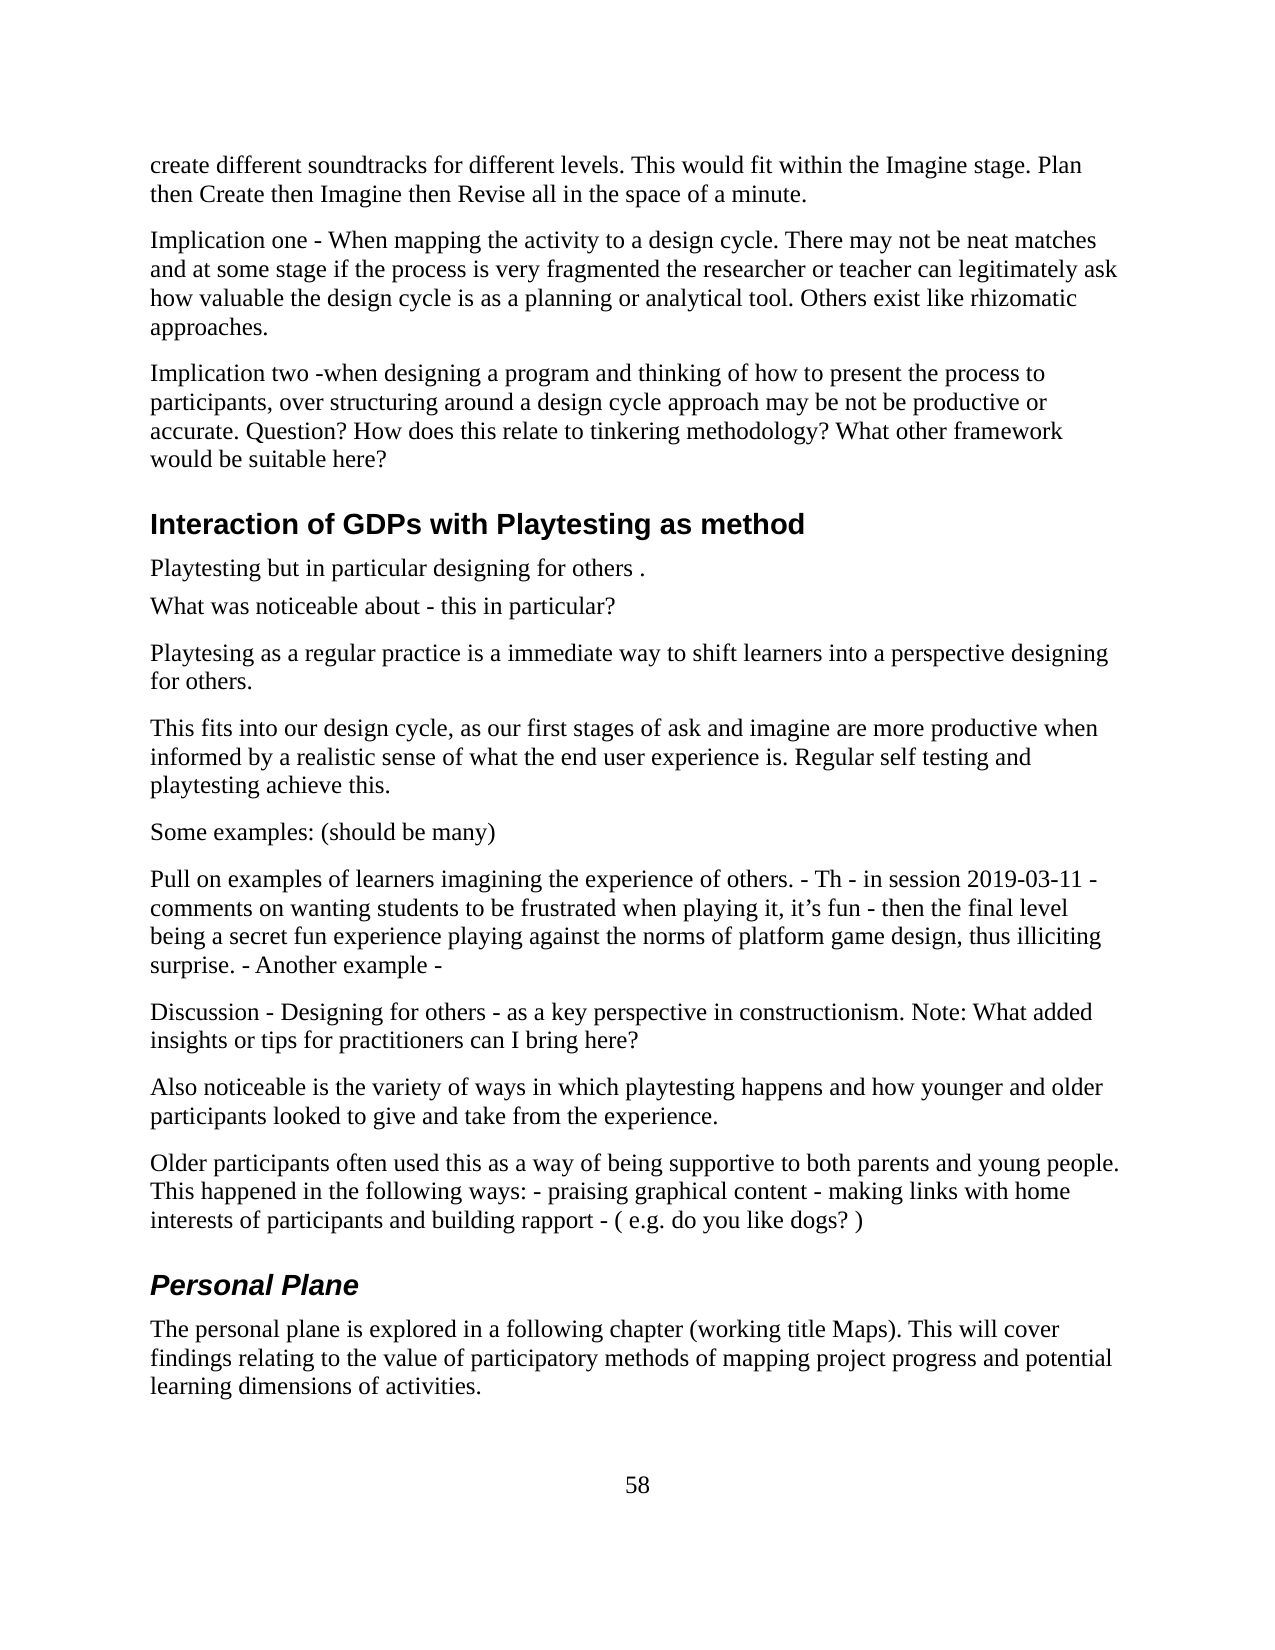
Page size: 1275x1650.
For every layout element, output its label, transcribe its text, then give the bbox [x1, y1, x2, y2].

text Also noticeable is the variety of ways in which playtesting happens and how younger and older participants looked to give and take from the experience. [150, 1072, 1125, 1130]
text Playtesing as a regular practice is a immediate way to shift learners into a perspective designing for others. [150, 638, 1125, 695]
text Playtesting but in particular designing for others . [150, 553, 1125, 582]
subtitle Personal Plane [150, 1268, 1125, 1301]
text create different soundtracks for different levels. This would fit within the Imagine stage. Plan then Create then Imagine then Revise all in the space of a minute. [150, 150, 1125, 207]
text Implication one - When mapping the activity to a design cycle. There may not be neat matches and at some stage if the process is very fragmented the researcher or teacher can legitimately ask how valuable the design cycle is as a planning or analytical tool. Others exist like rhizomatic approaches. [150, 225, 1125, 340]
text Discussion - Designing for others - as a key perspective in constructionism. Note: What added insights or tips for practitioners can I bring here? [150, 997, 1125, 1054]
text This fits into our design cycle, as our first stages of ask and imagine are more productive when informed by a realistic sense of what the end user experience is. Regular self testing and playtesting achieve this. [150, 713, 1125, 799]
text Some examples: (should be many) [150, 817, 1125, 846]
text Older participants often used this as a way of being supportive to both parents and young people. This happened in the following ways: - praising graphical content - making links with home interests of participants and building rapport - ( e.g. do you like dogs? ) [150, 1148, 1125, 1234]
text The personal plane is explored in a following chapter (working title Maps). This will cover findings relating to the value of participatory methods of mapping project progress and potential learning dimensions of activities. [150, 1314, 1125, 1400]
text What was noticeable about - this in particular? [150, 591, 1125, 620]
subtitle Interaction of GDPs with Playtesting as method [150, 507, 1125, 541]
text Pull on examples of learners imagining the experience of others. - Th - in session 2019-03-11 - comments on wanting students to be frustrated when playing it, it’s fun - then the final level being a secret fun experience playing against the norms of platform game design, thus illiciting surprise. - Another example - [150, 864, 1125, 979]
text Implication two -when designing a program and thinking of how to present the process to participants, over structuring around a design cycle approach may be not be productive or accurate. Question? How does this relate to tinkering methodology? What other framework would be suitable here? [150, 358, 1125, 473]
